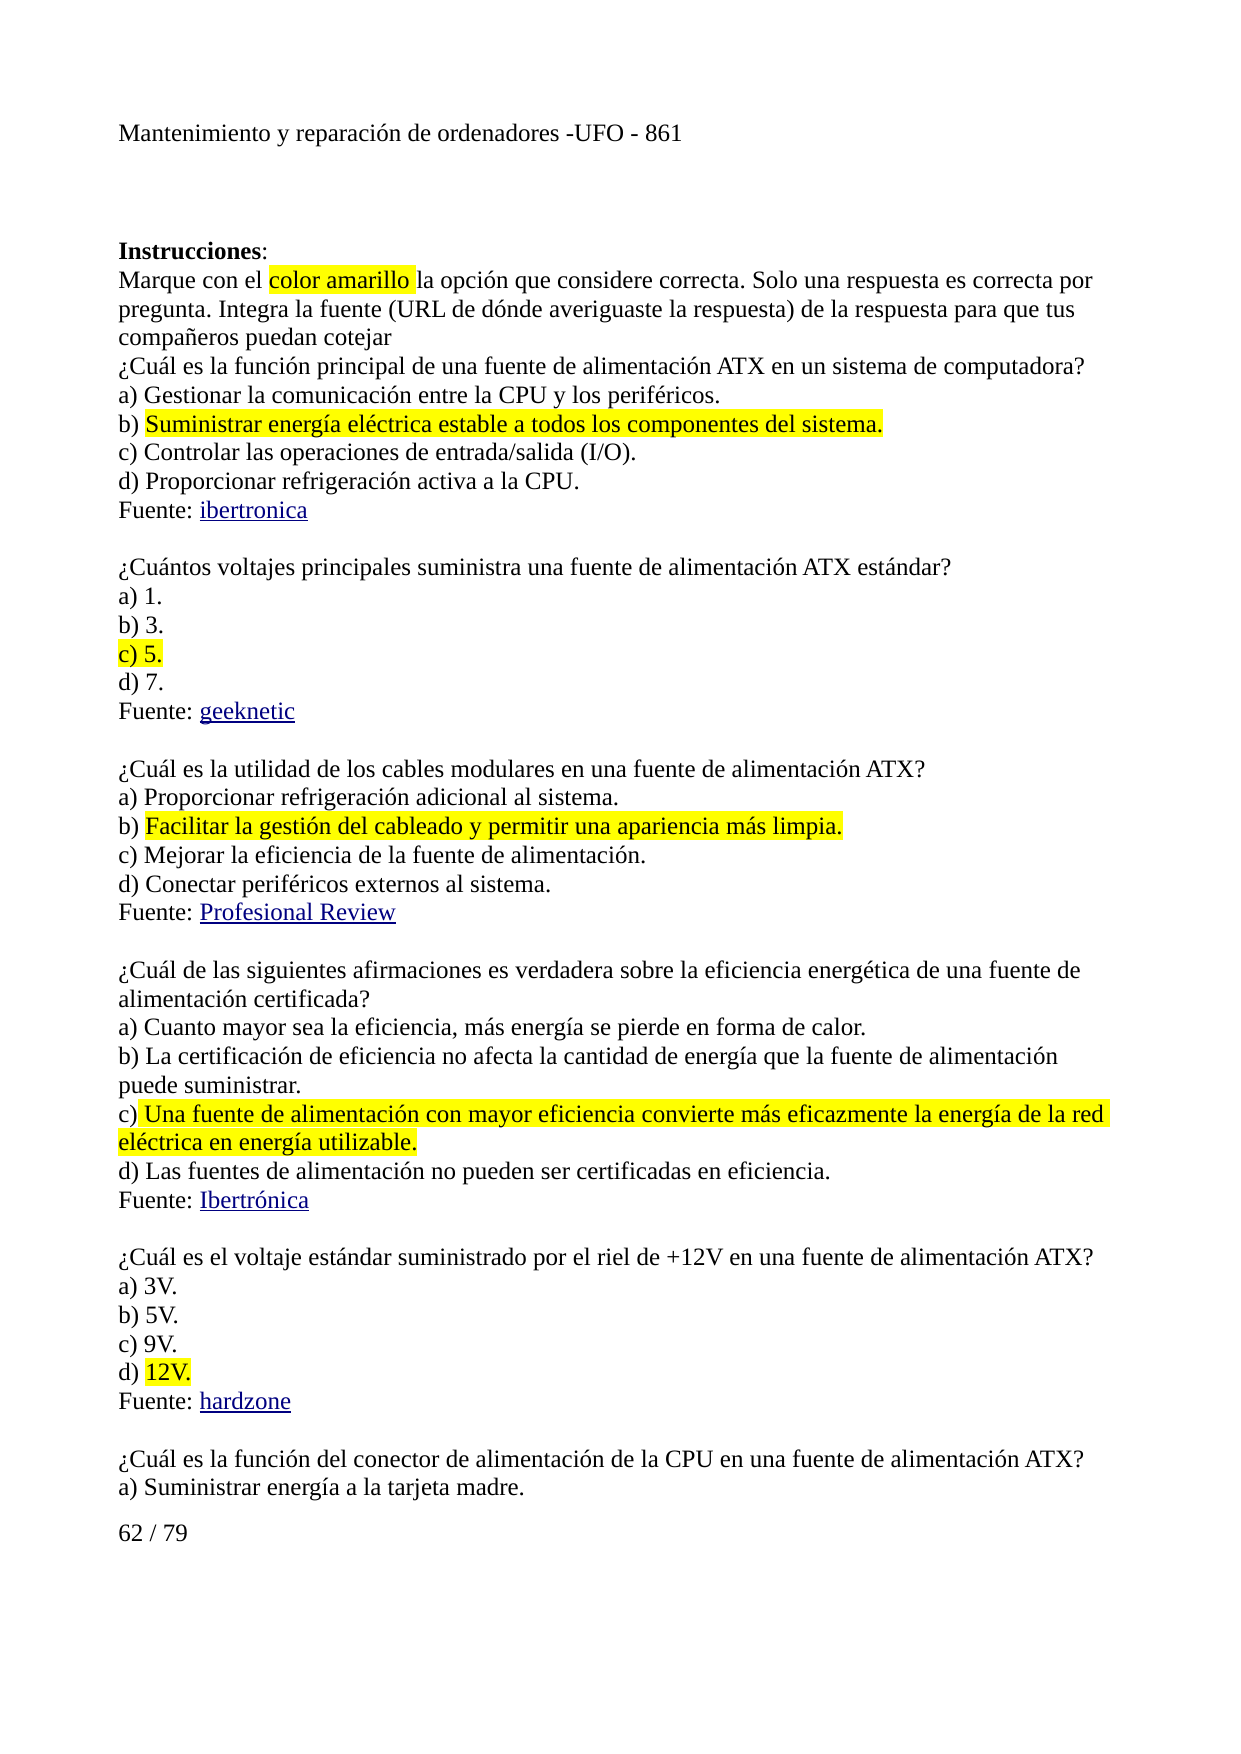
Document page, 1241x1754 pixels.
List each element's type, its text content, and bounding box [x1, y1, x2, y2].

text ¿Cuál es la función del conector de alimentación de la CPU en una fuente de alimentación ATX? [118, 1444, 1122, 1472]
text d) Las fuentes de alimentación no pueden ser certificadas en eficiencia. [118, 1156, 1122, 1185]
text ¿Cuál es la función principal de una fuente de alimentación ATX en un sistema de computadora? [118, 351, 1122, 380]
text d) 7. [118, 667, 1122, 696]
text Instrucciones: [118, 236, 1122, 265]
text a) Proporcionar refrigeración adicional al sistema. [118, 782, 1122, 811]
text Fuente: hardzone [118, 1386, 1122, 1415]
text b) 5V. [118, 1300, 1122, 1329]
text ¿Cuál de las siguientes afirmaciones es verdadera sobre la eficiencia energética de una fuente de alimentación certificada? [118, 955, 1122, 1012]
text a) Cuanto mayor sea la eficiencia, más energía se pierde en forma de calor. [118, 1012, 1122, 1041]
text c) Controlar las operaciones de entrada/salida (I/O). [118, 437, 1122, 466]
text Fuente: ibertronica [118, 495, 1122, 524]
text Fuente: Ibertrónica [118, 1185, 1122, 1214]
text b) 3. [118, 610, 1122, 639]
text b) La certificación de eficiencia no afecta la cantidad de energía que la fuente de alimentación puede suministrar. [118, 1041, 1122, 1099]
text a) 1. [118, 581, 1122, 610]
text d) Conectar periféricos externos al sistema. [118, 869, 1122, 897]
text Fuente: Profesional Review [118, 897, 1122, 926]
text Marque con el color amarillo la opción que considere correcta. Solo una respuesta es correcta por pregunta. Integra la fuente (URL de dónde averiguaste la respuesta) de la respuesta para que tus compañeros puedan cotejar [118, 265, 1122, 351]
text a) 3V. [118, 1271, 1122, 1300]
text c) Una fuente de alimentación con mayor eficiencia convierte más eficazmente la energía de la red eléctrica en energía utilizable. [118, 1099, 1122, 1156]
text b) Facilitar la gestión del cableado y permitir una apariencia más limpia. [118, 811, 1122, 840]
text ¿Cuál es el voltaje estándar suministrado por el riel de +12V en una fuente de alimentación ATX? [118, 1242, 1122, 1271]
text c) 9V. [118, 1329, 1122, 1357]
text a) Gestionar la comunicación entre la CPU y los periféricos. [118, 380, 1122, 409]
text d) Proporcionar refrigeración activa a la CPU. [118, 466, 1122, 495]
text ¿Cuál es la utilidad de los cables modulares en una fuente de alimentación ATX? [118, 754, 1122, 782]
text b) Suministrar energía eléctrica estable a todos los componentes del sistema. [118, 409, 1122, 437]
text a) Suministrar energía a la tarjeta madre. [118, 1472, 1122, 1501]
text Fuente: geeknetic [118, 696, 1122, 725]
text d) 12V. [118, 1357, 1122, 1386]
text ¿Cuántos voltajes principales suministra una fuente de alimentación ATX estándar? [118, 552, 1122, 581]
text c) Mejorar la eficiencia de la fuente de alimentación. [118, 840, 1122, 869]
text c) 5. [118, 639, 1122, 667]
